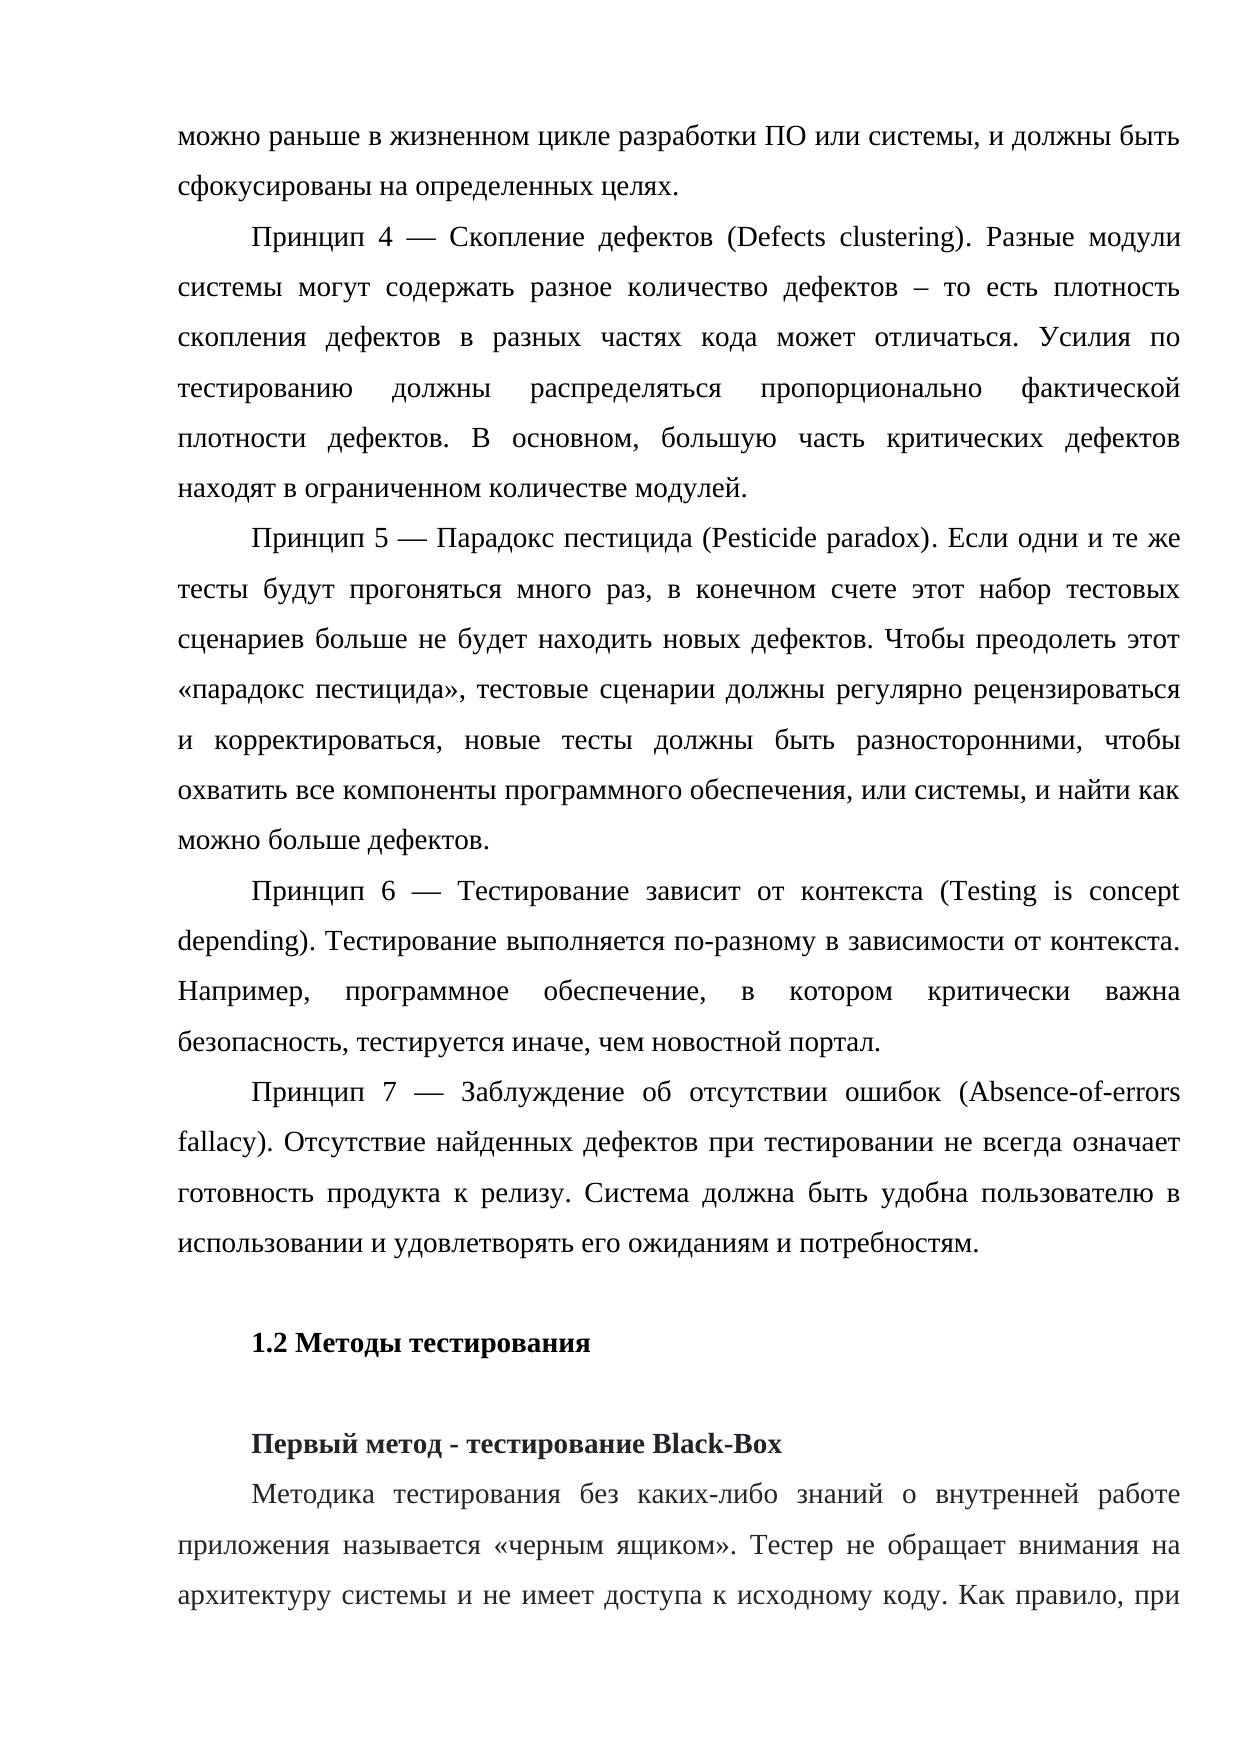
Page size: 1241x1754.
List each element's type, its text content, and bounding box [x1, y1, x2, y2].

text Принцип 6 — Тестирование зависит от контекста (Testing is concept depending). Тестирование выполняется по-разному в зависимости от контекста. Например, программное обеспечение, в котором критически важна безопасность, тестируется иначе, чем новостной портал. [177, 873, 1181, 1057]
subtitle 1.2 Методы тестирования [177, 1326, 1181, 1359]
text Принцип 7 — Заблуждение об отсутствии ошибок (Absence-of-errors fallacy). Отсутствие найденных дефектов при тестировании не всегда означает готовность продукта к релизу. Система должна быть удобна пользователю в использовании и удовлетворять его ожиданиям и потребностям. [177, 1074, 1181, 1258]
subtitle Первый метод - тестирование Black-Box [177, 1426, 1181, 1460]
text Принцип 5 — Парадокс пестицида (Pesticide paradox). Если одни и те же тесты будут прогоняться много раз, в конечном счете этот набор тестовых сценариев больше не будет находить новых дефектов. Чтобы преодолеть этот «парадокс пестицида», тестовые сценарии должны регулярно рецензироваться и корректироваться, новые тесты должны быть разносторонними, чтобы охватить все компоненты программного обеспечения, или системы, и найти как можно больше дефектов. [177, 521, 1181, 856]
text можно раньше в жизненном цикле разработки ПО или системы, и должны быть сфокусированы на определенных целях. [177, 118, 1181, 202]
text Принцип 4 — Скопление дефектов (Defects clustering). Разные модули системы могут содержать разное количество дефектов – то есть плотность скопления дефектов в разных частях кода может отличаться. Усилия по тестированию должны распределяться пропорционально фактической плотности дефектов. В основном, большую часть критических дефектов находят в ограниченном количестве модулей. [177, 219, 1181, 504]
text Методика тестирования без каких-либо знаний о внутренней работе приложения называется «черным ящиком». Тестер не обращает внимания на архитектуру системы и не имеет доступа к исходному коду. Как правило, при [177, 1477, 1181, 1611]
